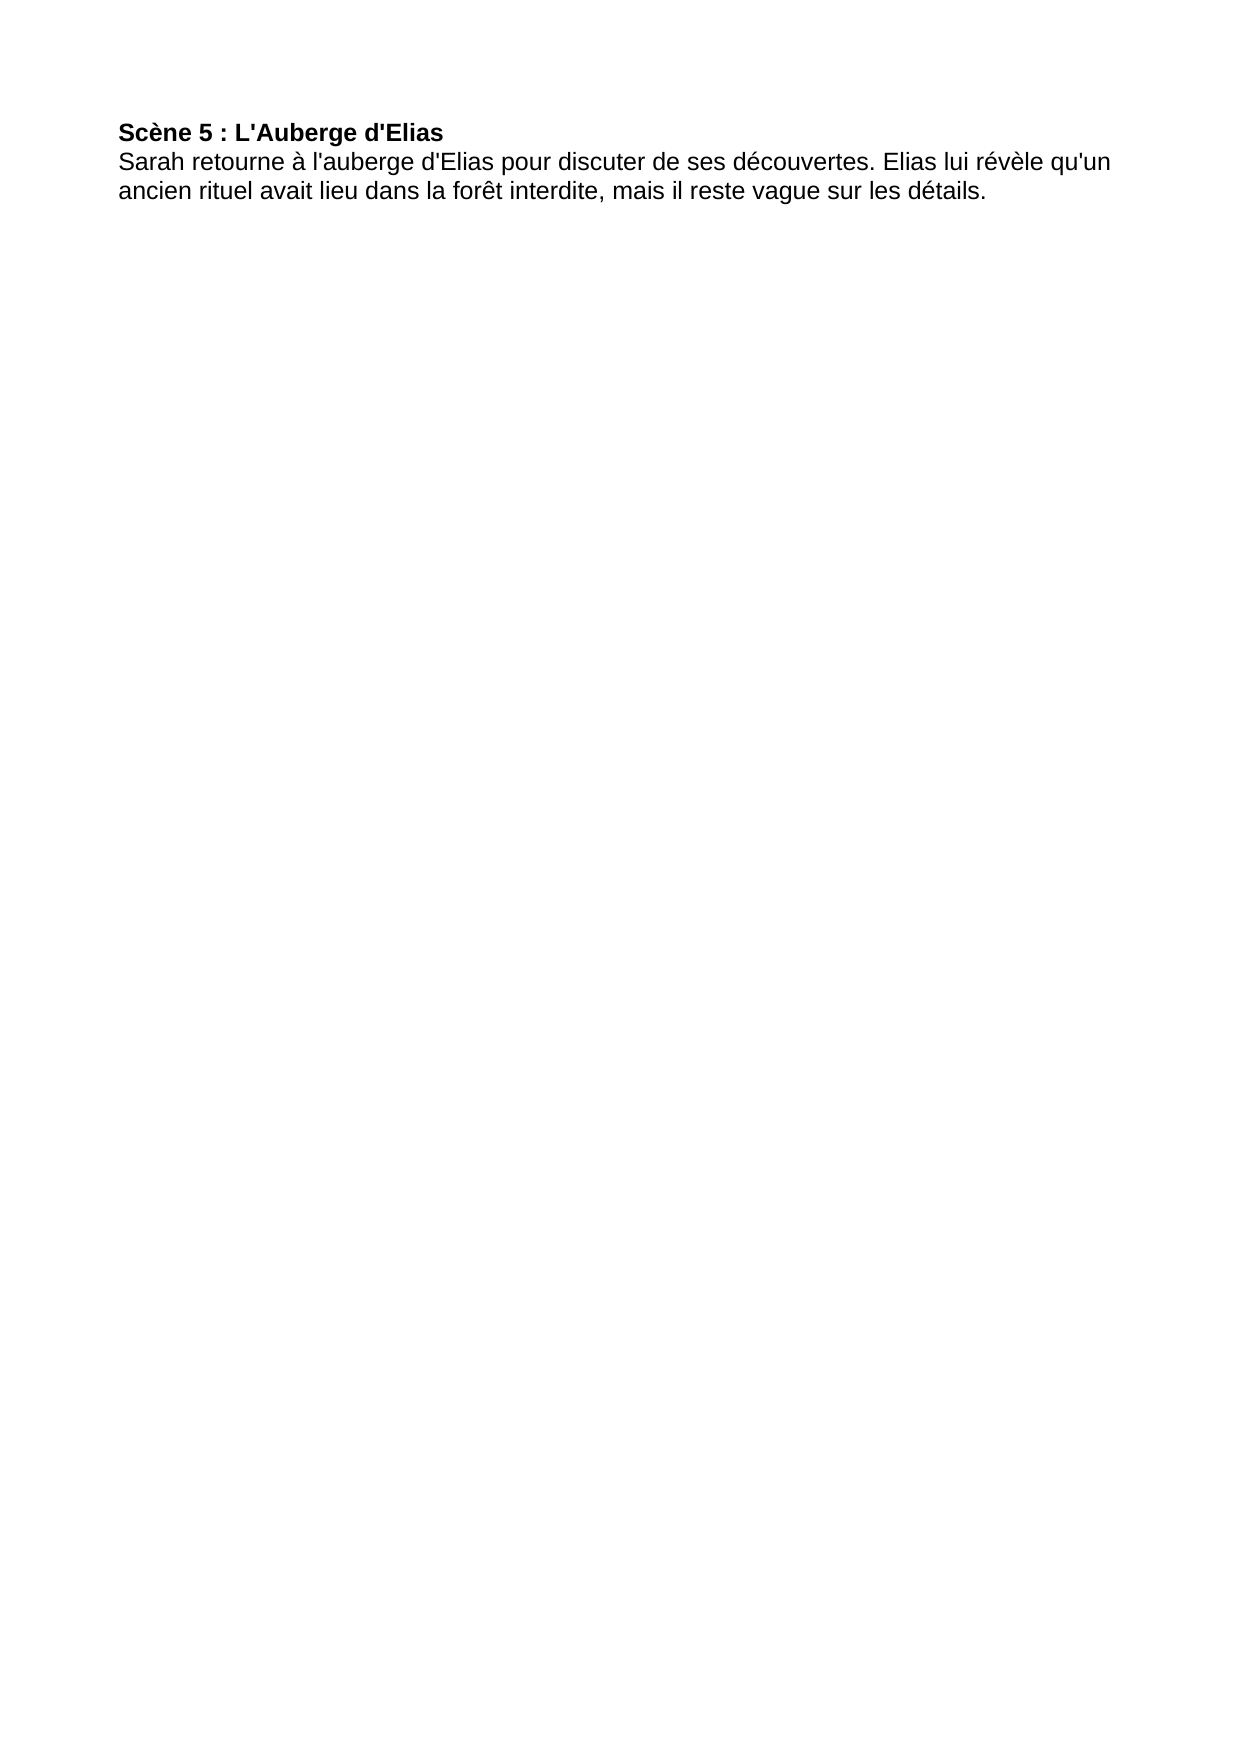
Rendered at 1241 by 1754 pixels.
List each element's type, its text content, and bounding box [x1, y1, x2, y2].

text Scène 5 : L'Auberge d'Elias [118, 118, 1122, 147]
text Sarah retourne à l'auberge d'Elias pour discuter de ses découvertes. Elias lui révèle qu'un ancien rituel avait lieu dans la forêt interdite, mais il reste vague sur les détails. [118, 147, 1122, 204]
